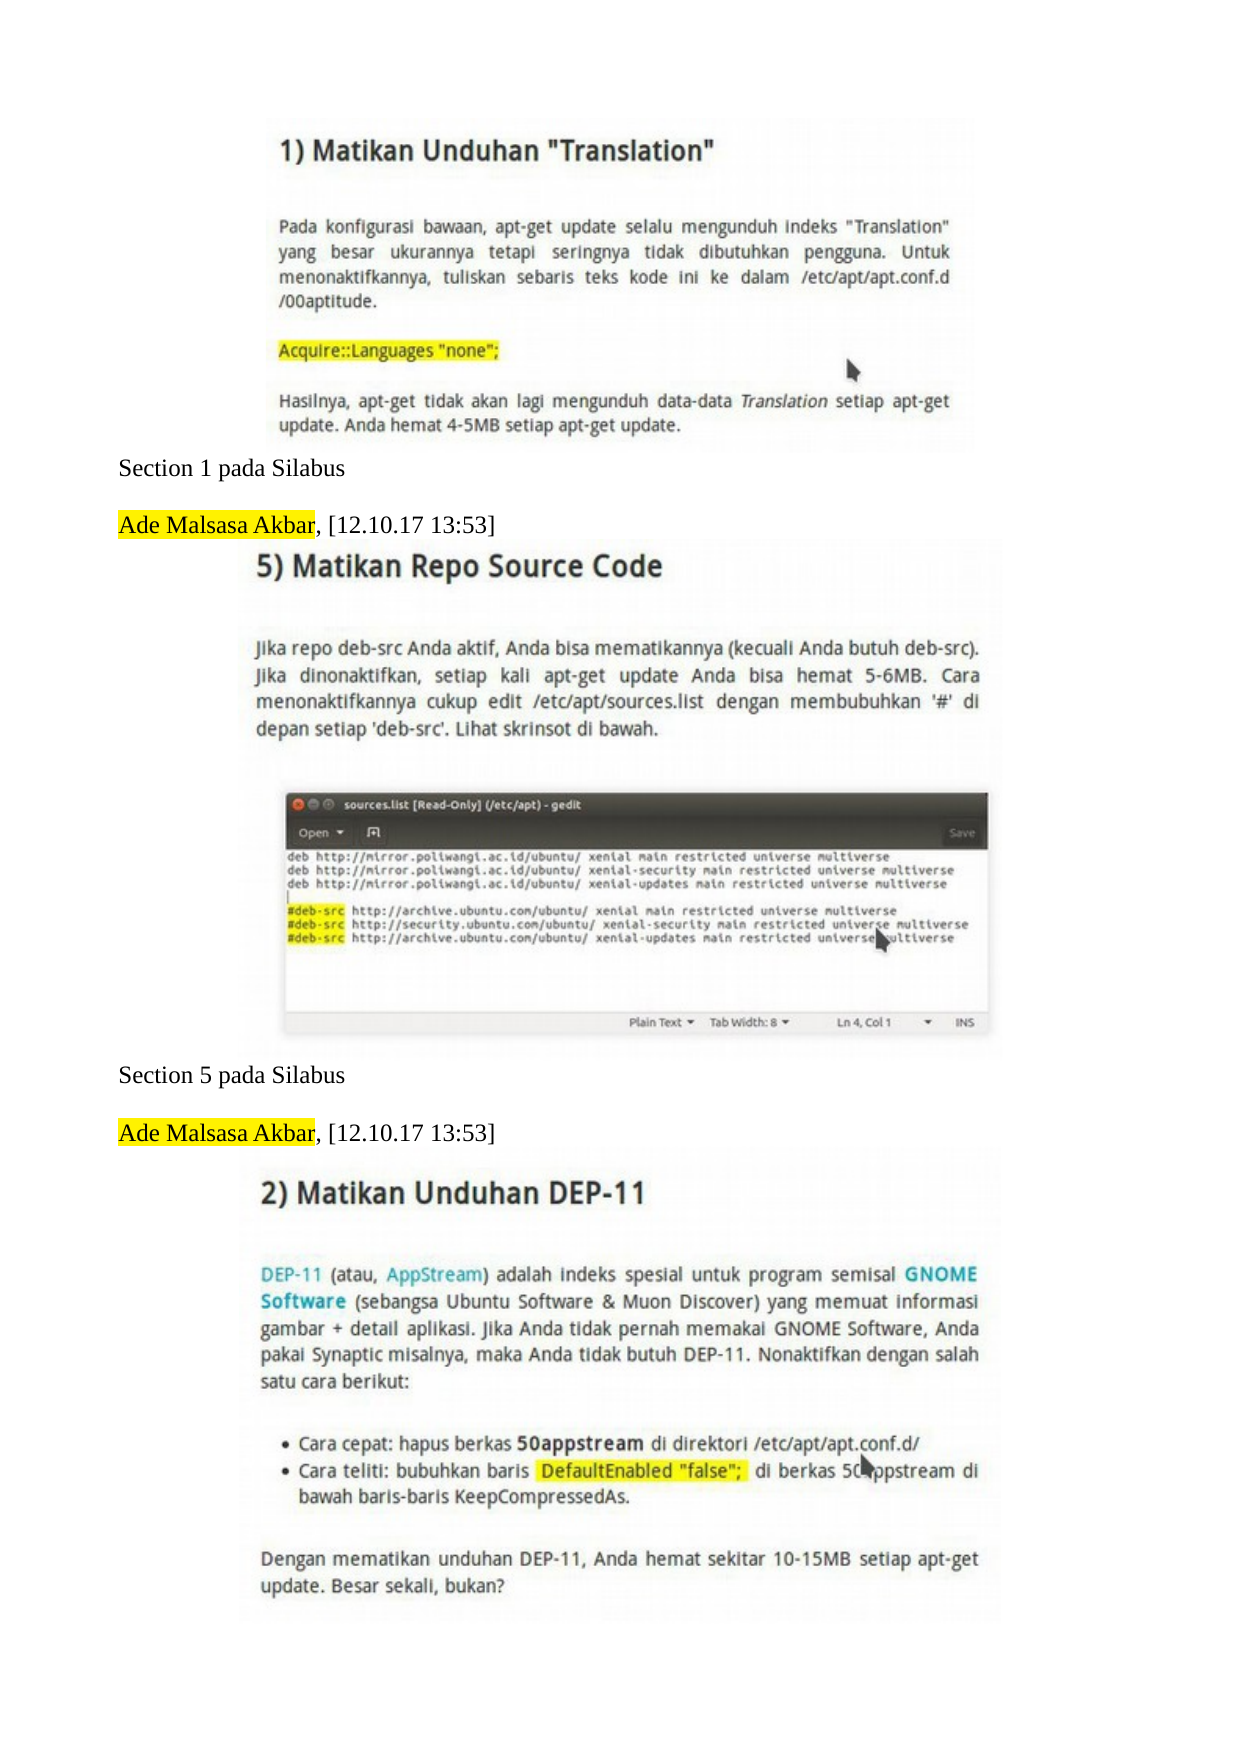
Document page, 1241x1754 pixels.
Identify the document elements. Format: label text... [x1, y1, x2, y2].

text Section 1 pada Silabus [118, 118, 1122, 482]
picture [265, 118, 975, 453]
text Section 5 pada Silabus [118, 539, 1122, 1089]
text Ade Malsasa Akbar, [12.10.17 13:53] [118, 1118, 1122, 1146]
text Ade Malsasa Akbar, [12.10.17 13:53] [118, 510, 1122, 539]
picture [237, 539, 1003, 1061]
picture [239, 1146, 1002, 1624]
